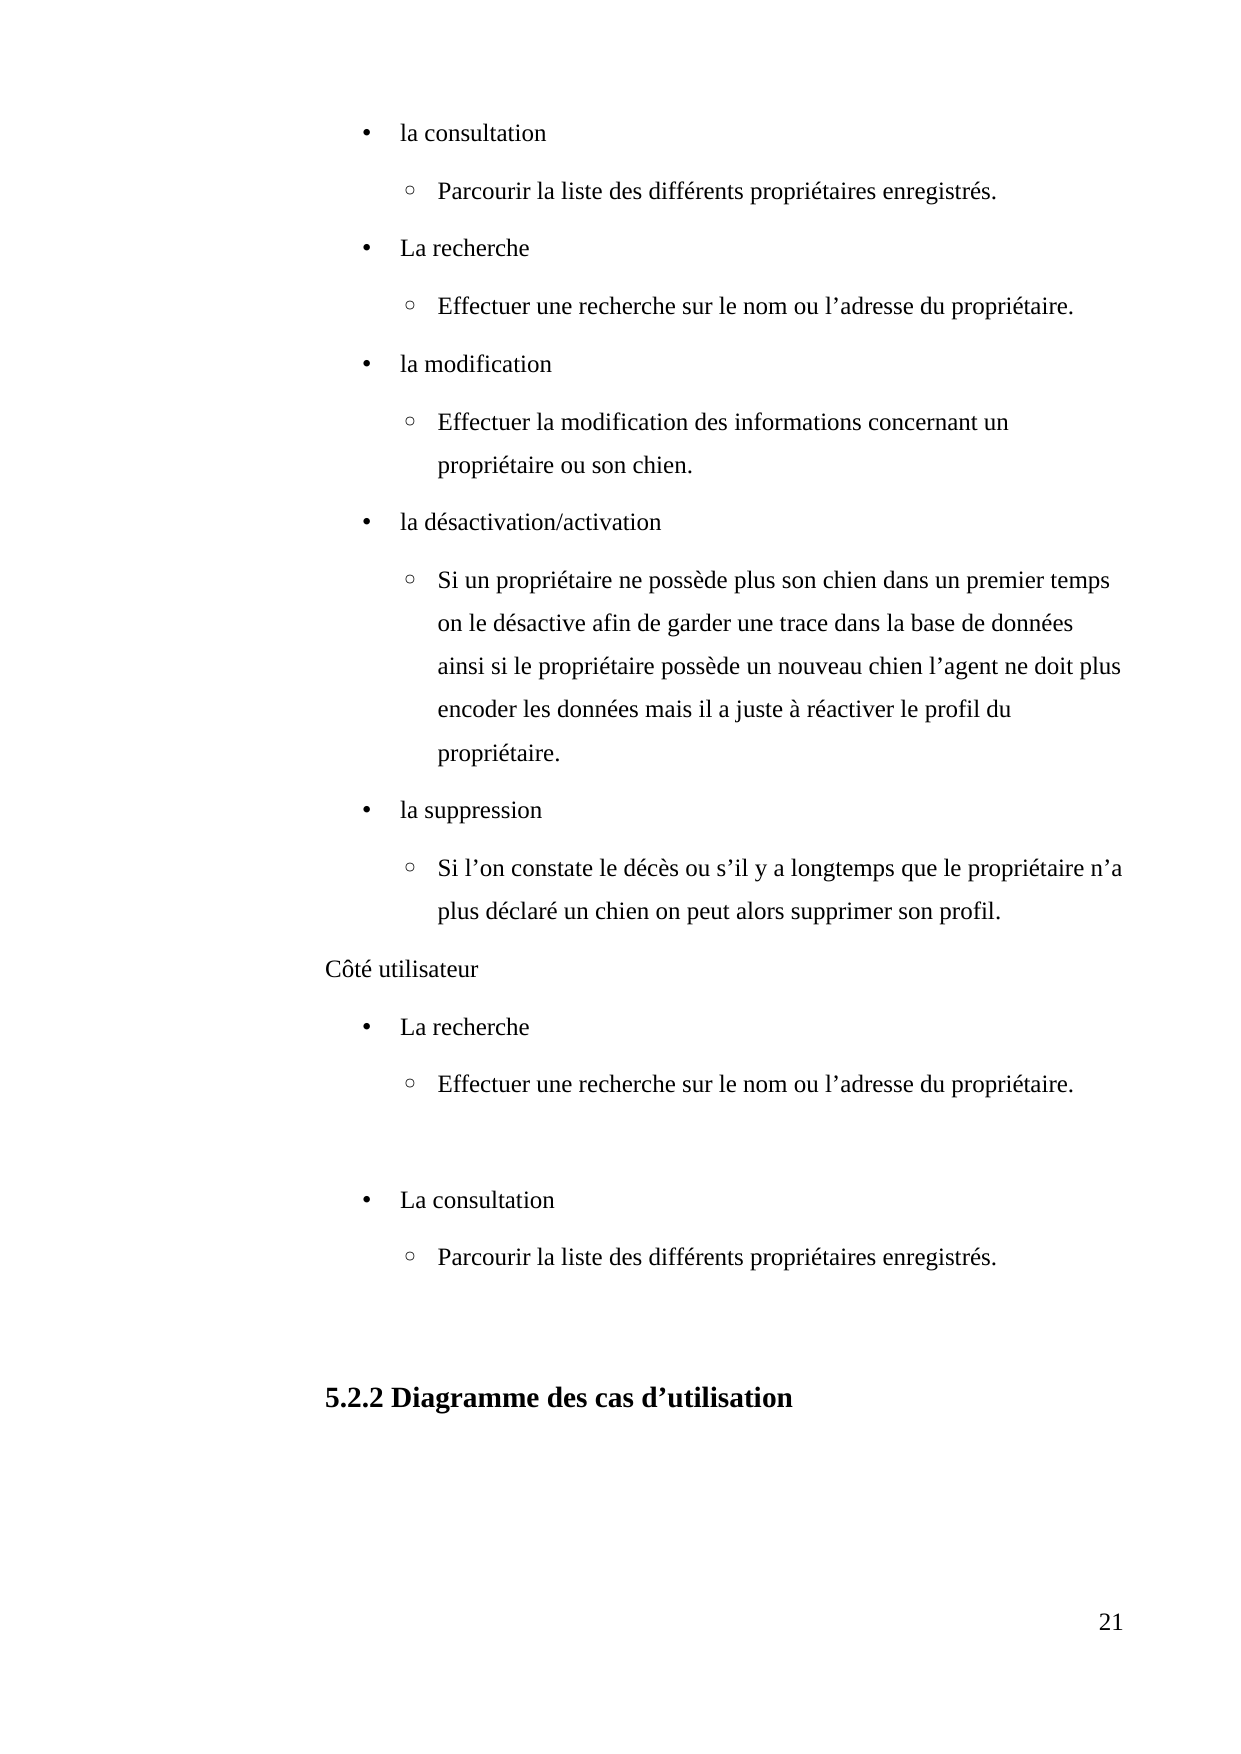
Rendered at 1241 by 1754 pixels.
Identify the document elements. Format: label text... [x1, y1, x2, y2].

list La consultation [362, 1185, 1123, 1213]
text Côté utilisateur [325, 954, 1123, 983]
list Si l’on constate le décès ou s’il y a longtemps que le propriétaire n’a plus déclaré un chien on peut alors supprimer son profil. [400, 853, 1123, 925]
list Si un propriétaire ne possède plus son chien dans un premier temps on le désactive afin de garder une trace dans la base de données ainsi si le propriétaire possède un nouveau chien l’agent ne doit plus encoder les données mais il a juste à réactiver le profil du propriétaire. [400, 565, 1123, 766]
list Parcourir la liste des différents propriétaires enregistrés. [400, 176, 1123, 204]
list Effectuer une recherche sur le nom ou l’adresse du propriétaire. [400, 291, 1123, 320]
list Effectuer la modification des informations concernant un propriétaire ou son chien. [400, 407, 1123, 478]
subtitle 5.2.2 Diagramme des cas d’utilisation [325, 1380, 1123, 1413]
list Parcourir la liste des différents propriétaires enregistrés. [400, 1242, 1123, 1271]
list La recherche [362, 1012, 1123, 1040]
list la désactivation/activation [362, 507, 1123, 536]
list la modification [362, 349, 1123, 378]
list Effectuer une recherche sur le nom ou l’adresse du propriétaire. [400, 1069, 1123, 1098]
list la consultation [362, 118, 1123, 147]
list la suppression [362, 795, 1123, 824]
list La recherche [362, 233, 1123, 262]
